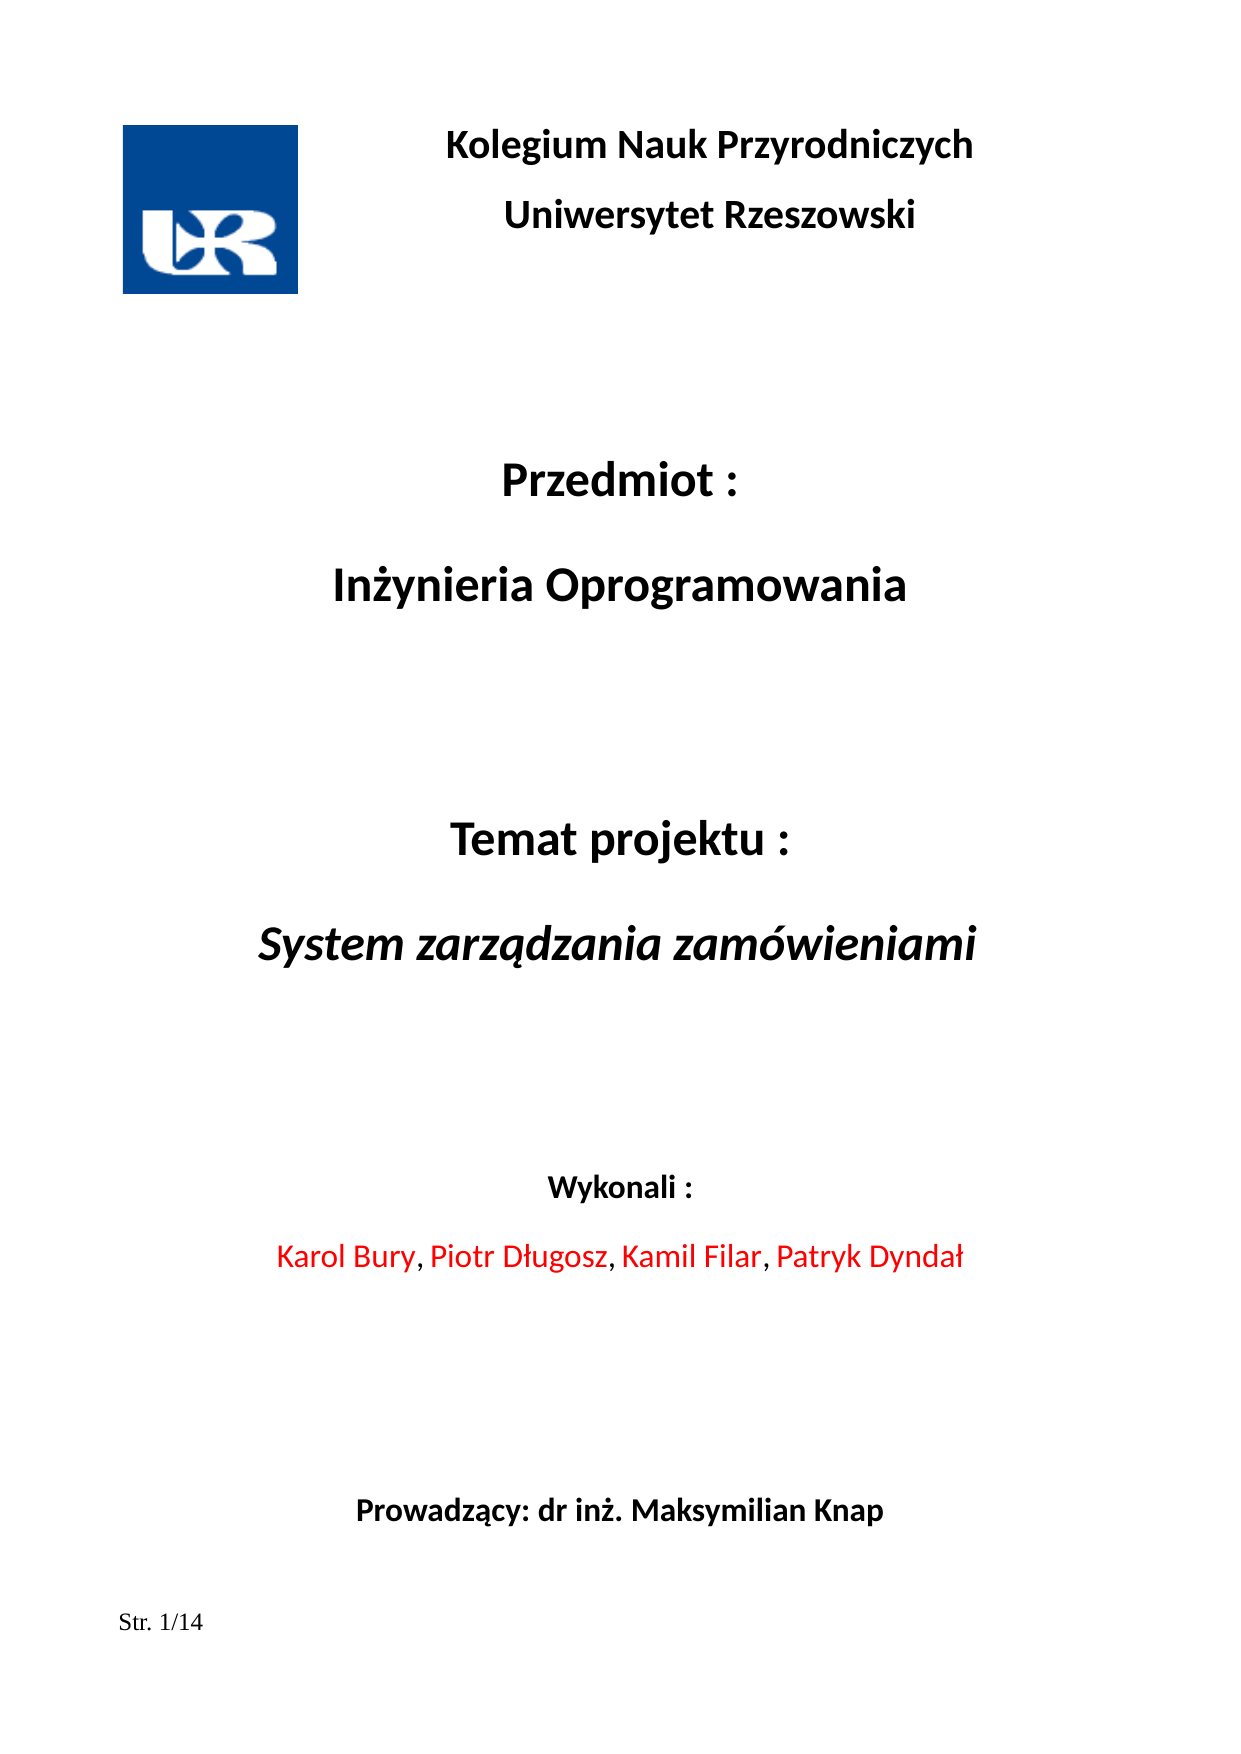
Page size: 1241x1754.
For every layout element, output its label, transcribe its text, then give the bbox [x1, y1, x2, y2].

text Temat projektu : [118, 807, 1122, 868]
text Prowadzący: dr inż. Maksymilian Knap [118, 1489, 1122, 1530]
text Kolegium Nauk Przyrodniczych Uniwersytet Rzeszowski [118, 118, 1122, 239]
text Wykonali : [118, 1166, 1122, 1207]
picture [122, 125, 298, 294]
text System zarządzania zamówieniami [118, 912, 1122, 973]
text Karol Bury, Piotr Długosz, Kamil Filar, Patryk Dyndał [118, 1236, 1122, 1276]
text Przedmiot : [118, 448, 1122, 509]
text Inżynieria Oprogramowania [118, 553, 1122, 614]
